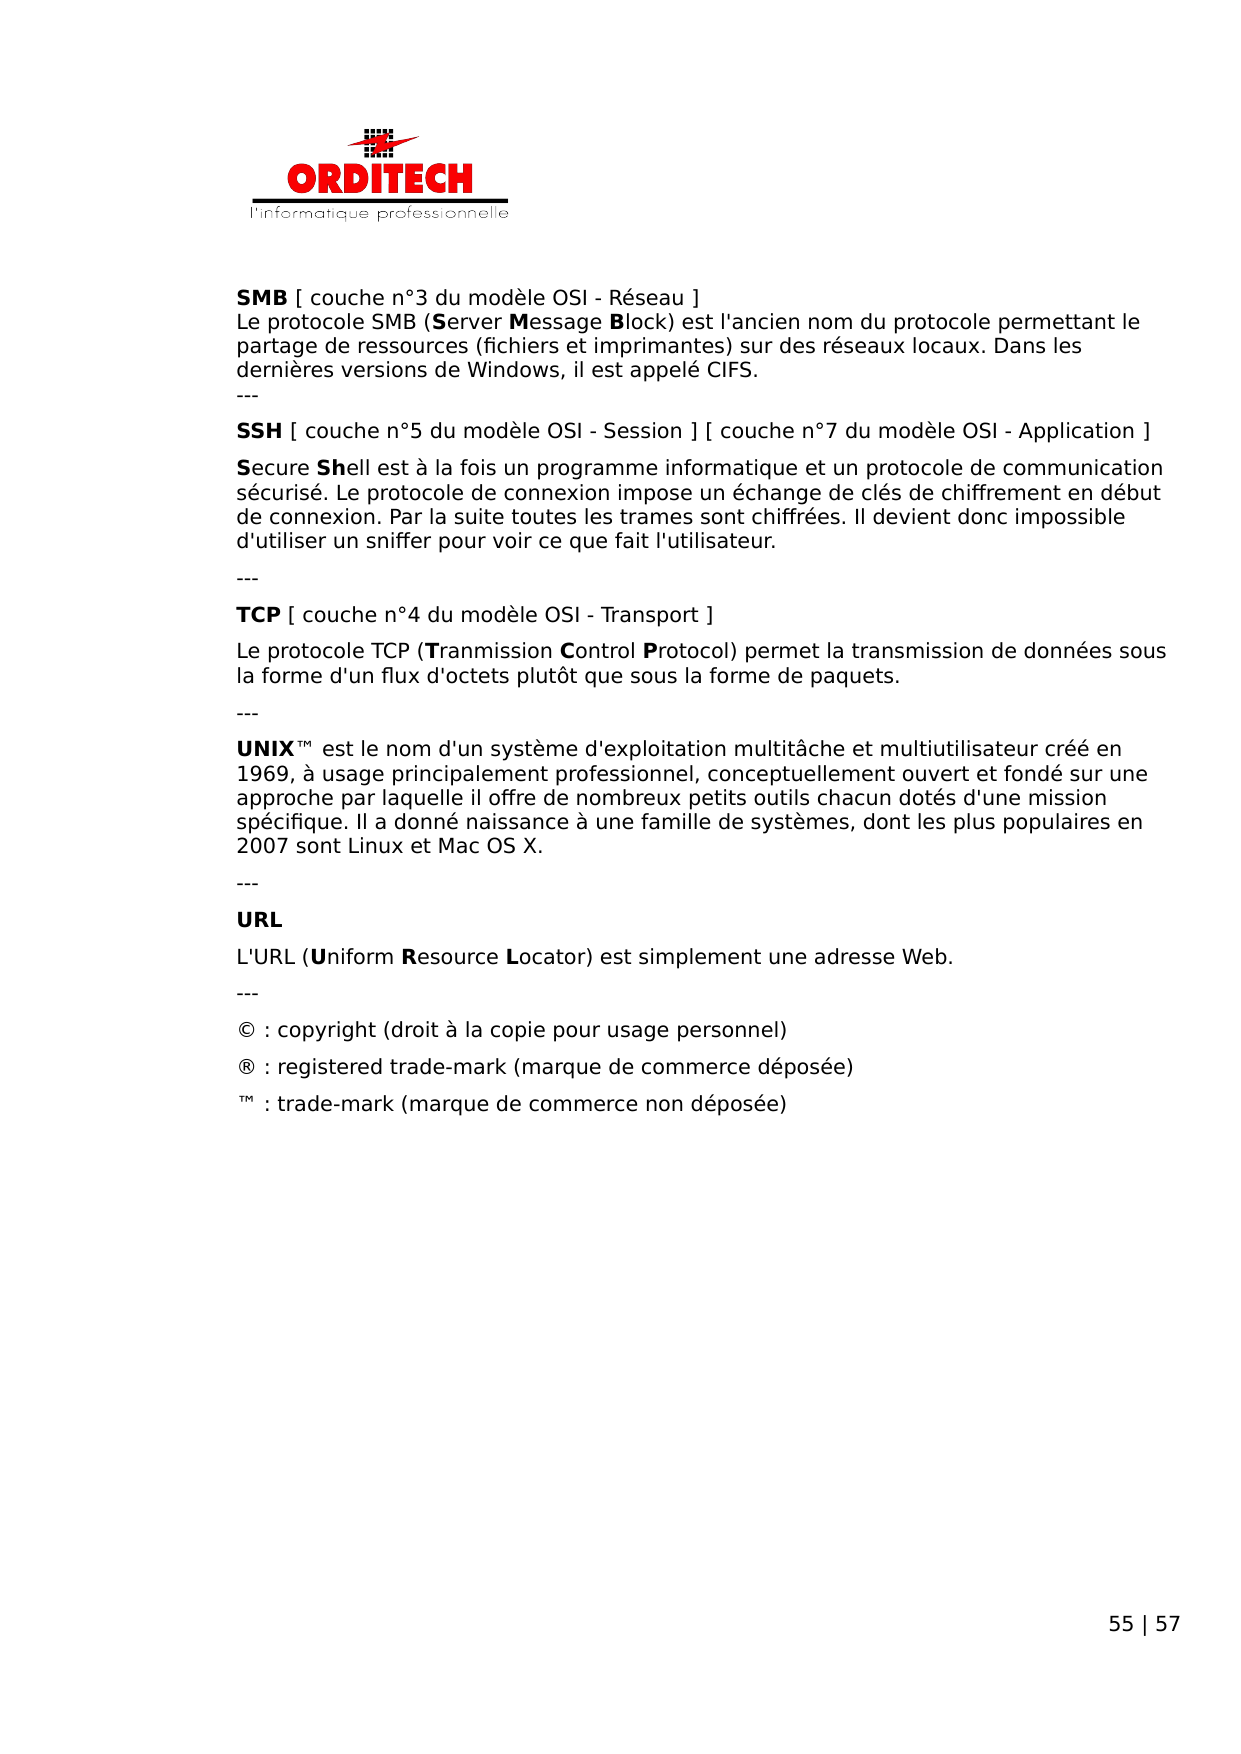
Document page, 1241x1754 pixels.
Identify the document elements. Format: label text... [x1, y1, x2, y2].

text ™ : trade-mark (marque de commerce non déposée) [236, 1092, 1181, 1116]
text Le protocole TCP (Tranmission Control Protocol) permet la transmission de données sous la forme d'un flux d'octets plutôt que sous la forme de paquets. [236, 639, 1181, 688]
picture [236, 118, 527, 232]
text SSH [ couche n°5 du modèle OSI - Session ] [ couche n°7 du modèle OSI - Application ] [236, 419, 1181, 444]
text TCP [ couche n°4 du modèle OSI - Transport ] [236, 603, 1181, 627]
text L'URL (Uniform Resource Locator) est simplement une adresse Web. [236, 945, 1181, 969]
text --- [236, 383, 1181, 407]
text © : copyright (droit à la copie pour usage personnel) [236, 1018, 1181, 1042]
text --- [236, 701, 1181, 725]
text SMB [ couche n°3 du modèle OSI - Réseau ] [236, 286, 1181, 310]
text --- [236, 981, 1181, 1006]
text --- [236, 566, 1181, 590]
text Le protocole SMB (Server Message Block) est l'ancien nom du protocole permettant le partage de ressources (fichiers et imprimantes) sur des réseaux locaux. Dans les dernières versions de Windows, il est appelé CIFS. [236, 310, 1181, 383]
text Secure Shell est à la fois un programme informatique et un protocole de communication sécurisé. Le protocole de connexion impose un échange de clés de chiffrement en début de connexion. Par la suite toutes les trames sont chiffrées. Il devient donc impossible d'utiliser un sniffer pour voir ce que fait l'utilisateur. [236, 456, 1181, 553]
text UNIX™ est le nom d'un système d'exploitation multitâche et multiutilisateur créé en 1969, à usage principalement professionnel, conceptuellement ouvert et fondé sur une approche par laquelle il offre de nombreux petits outils chacun dotés d'une mission spécifique. Il a donné naissance à une famille de systèmes, dont les plus populaires en 2007 sont Linux et Mac OS X. [236, 737, 1181, 859]
text URL [236, 908, 1181, 932]
text ® : registered trade-mark (marque de commerce déposée) [236, 1055, 1181, 1079]
text --- [236, 871, 1181, 895]
